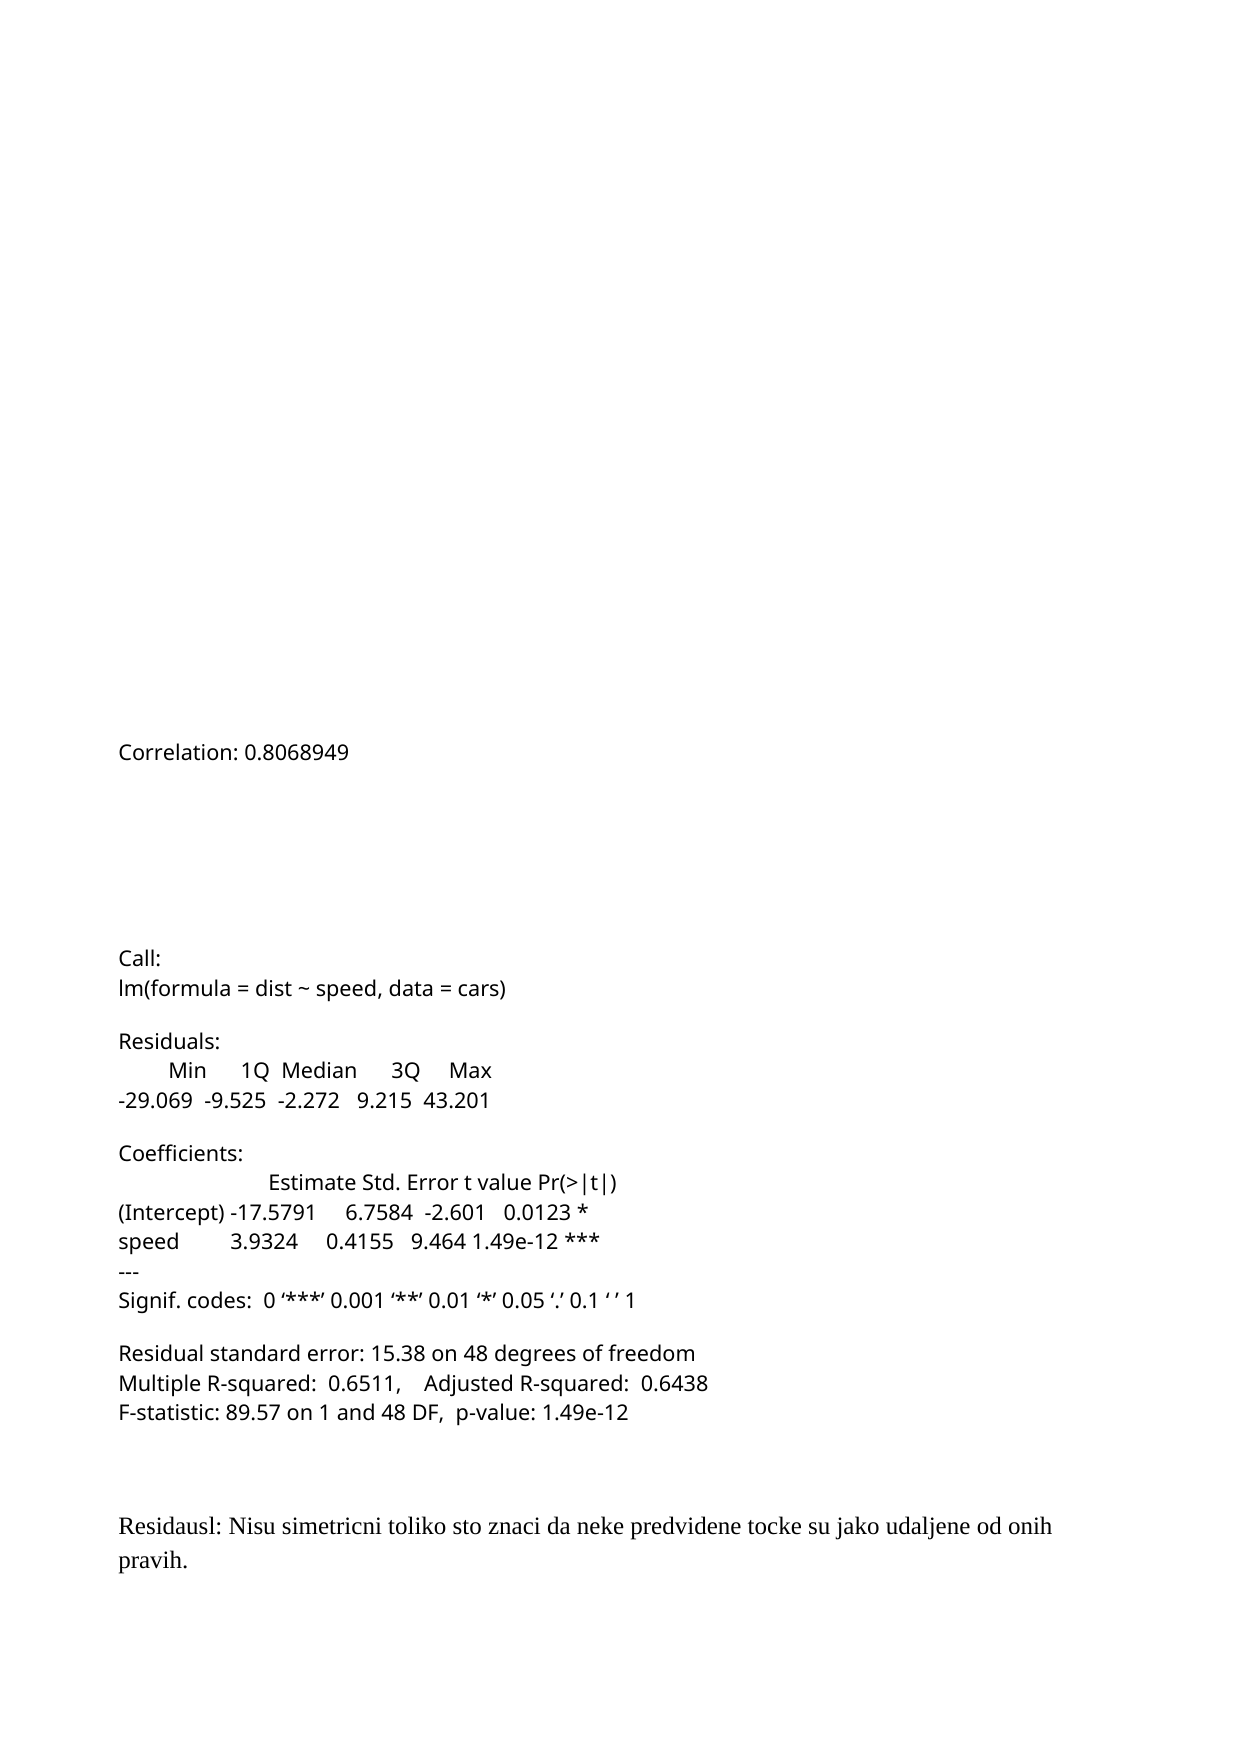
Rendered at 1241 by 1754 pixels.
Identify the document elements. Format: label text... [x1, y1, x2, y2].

text Residual standard error: 15.38 on 48 degrees of freedom [118, 1339, 1122, 1368]
text speed 3.9324 0.4155 9.464 1.49e-12 *** [118, 1227, 1122, 1256]
text --- [118, 1256, 1122, 1286]
text -29.069 -9.525 -2.272 9.215 43.201 [118, 1085, 1122, 1114]
text Residuals: [118, 1026, 1122, 1056]
text lm(formula = dist ~ speed, data = cars) [118, 973, 1122, 1002]
text Call: [118, 943, 1122, 973]
text Estimate Std. Error t value Pr(>|t|) [118, 1168, 1122, 1197]
text (Intercept) -17.5791 6.7584 -2.601 0.0123 * [118, 1197, 1122, 1227]
text Signif. codes: 0 ‘***’ 0.001 ‘**’ 0.01 ‘*’ 0.05 ‘.’ 0.1 ‘ ’ 1 [118, 1286, 1122, 1315]
text Correlation: 0.8068949 [118, 737, 1122, 767]
text Coefficients: [118, 1138, 1122, 1168]
text Residausl: Nisu simetricni toliko sto znaci da neke predvidene tocke su jako udaljene od onih pravih. [118, 1511, 1122, 1574]
text F-statistic: 89.57 on 1 and 48 DF, p-value: 1.49e-12 [118, 1398, 1122, 1427]
text Multiple R-squared: 0.6511, Adjusted R-squared: 0.6438 [118, 1368, 1122, 1398]
text Min 1Q Median 3Q Max [118, 1056, 1122, 1085]
